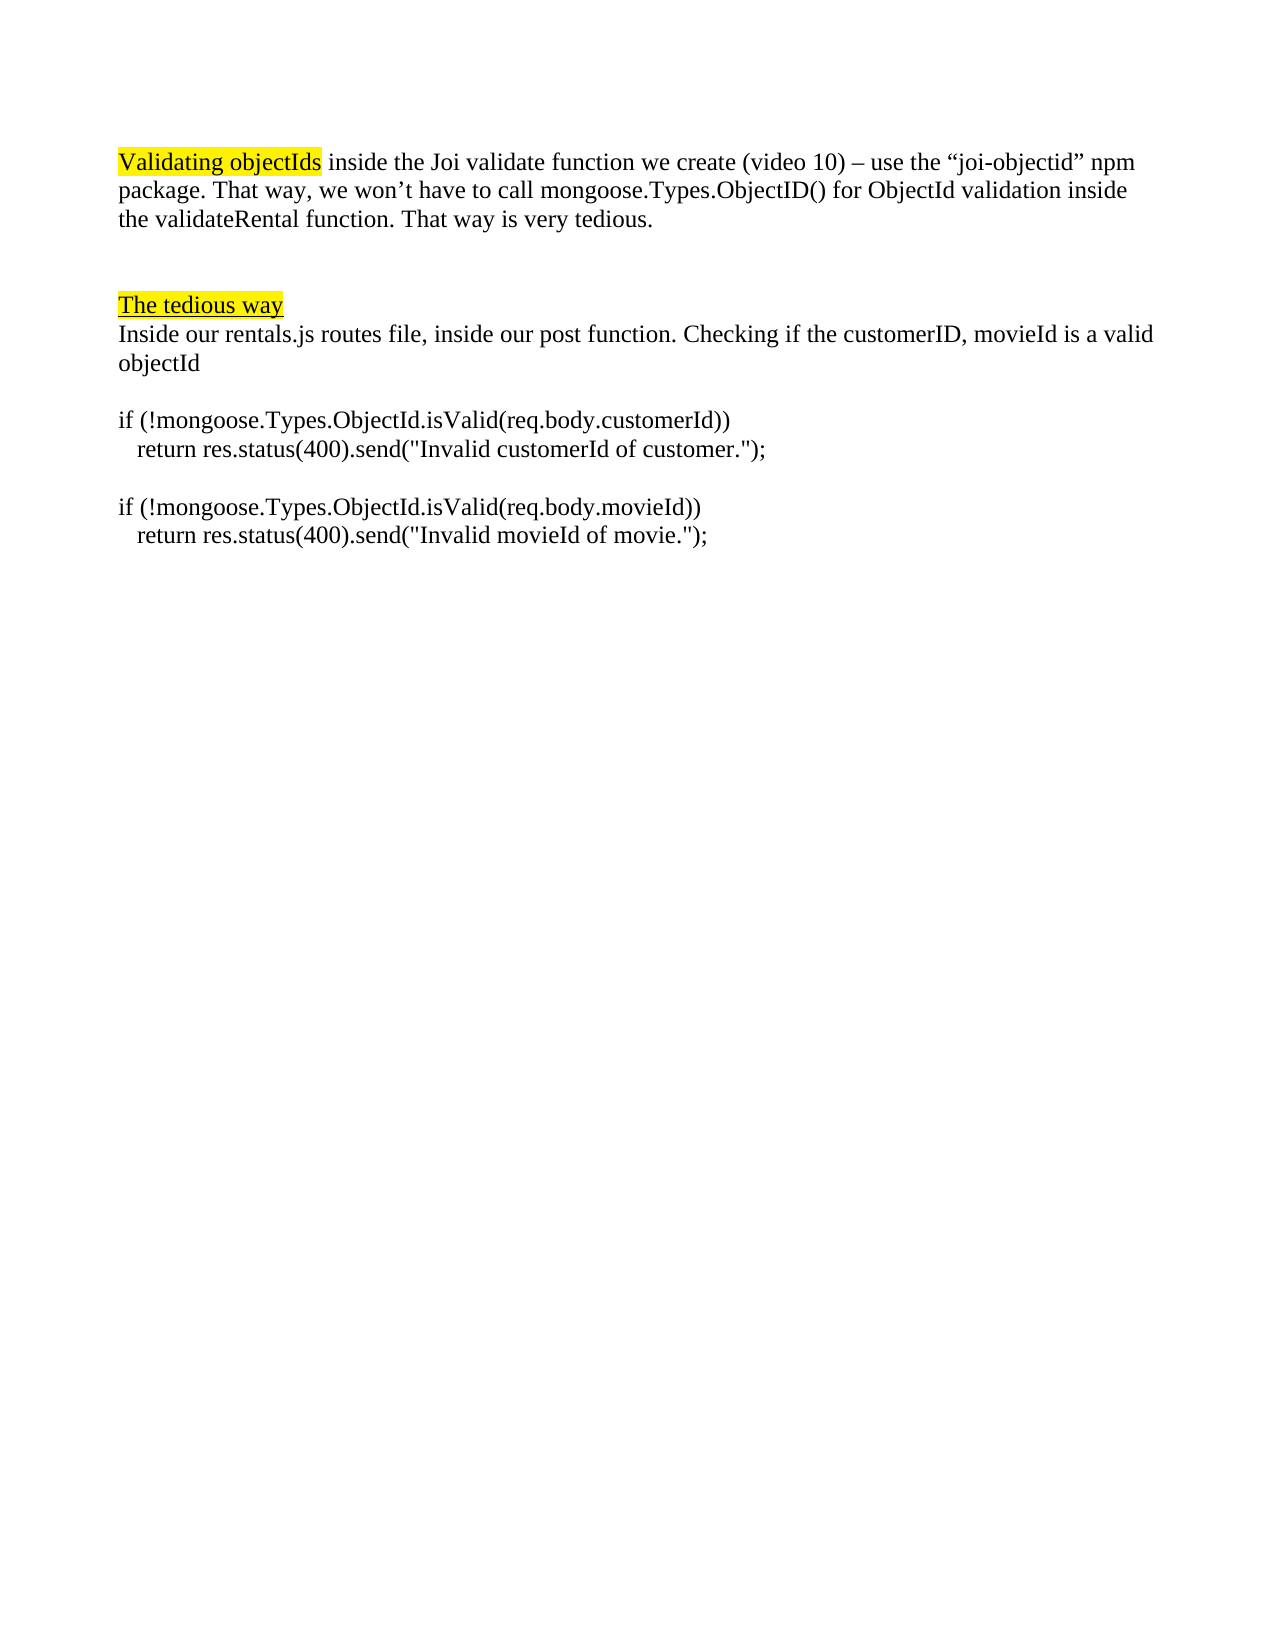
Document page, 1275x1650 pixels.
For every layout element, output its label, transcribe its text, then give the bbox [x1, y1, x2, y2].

text return res.status(400).send("Invalid movieId of movie."); [118, 521, 1157, 549]
text return res.status(400).send("Invalid customerId of customer."); [118, 434, 1157, 463]
text Validating objectIds inside the Joi validate function we create (video 10) – use the “joi-objectid” npm package. That way, we won’t have to call mongoose.Types.ObjectID() for ObjectId validation inside the validateRental function. That way is very tedious. [118, 147, 1157, 233]
text The tedious way [118, 291, 1157, 319]
text Inside our rentals.js routes file, inside our post function. Checking if the customerID, movieId is a valid objectId [118, 319, 1157, 377]
text if (!mongoose.Types.ObjectId.isValid(req.body.movieId)) [118, 492, 1157, 521]
text if (!mongoose.Types.ObjectId.isValid(req.body.customerId)) [118, 406, 1157, 434]
